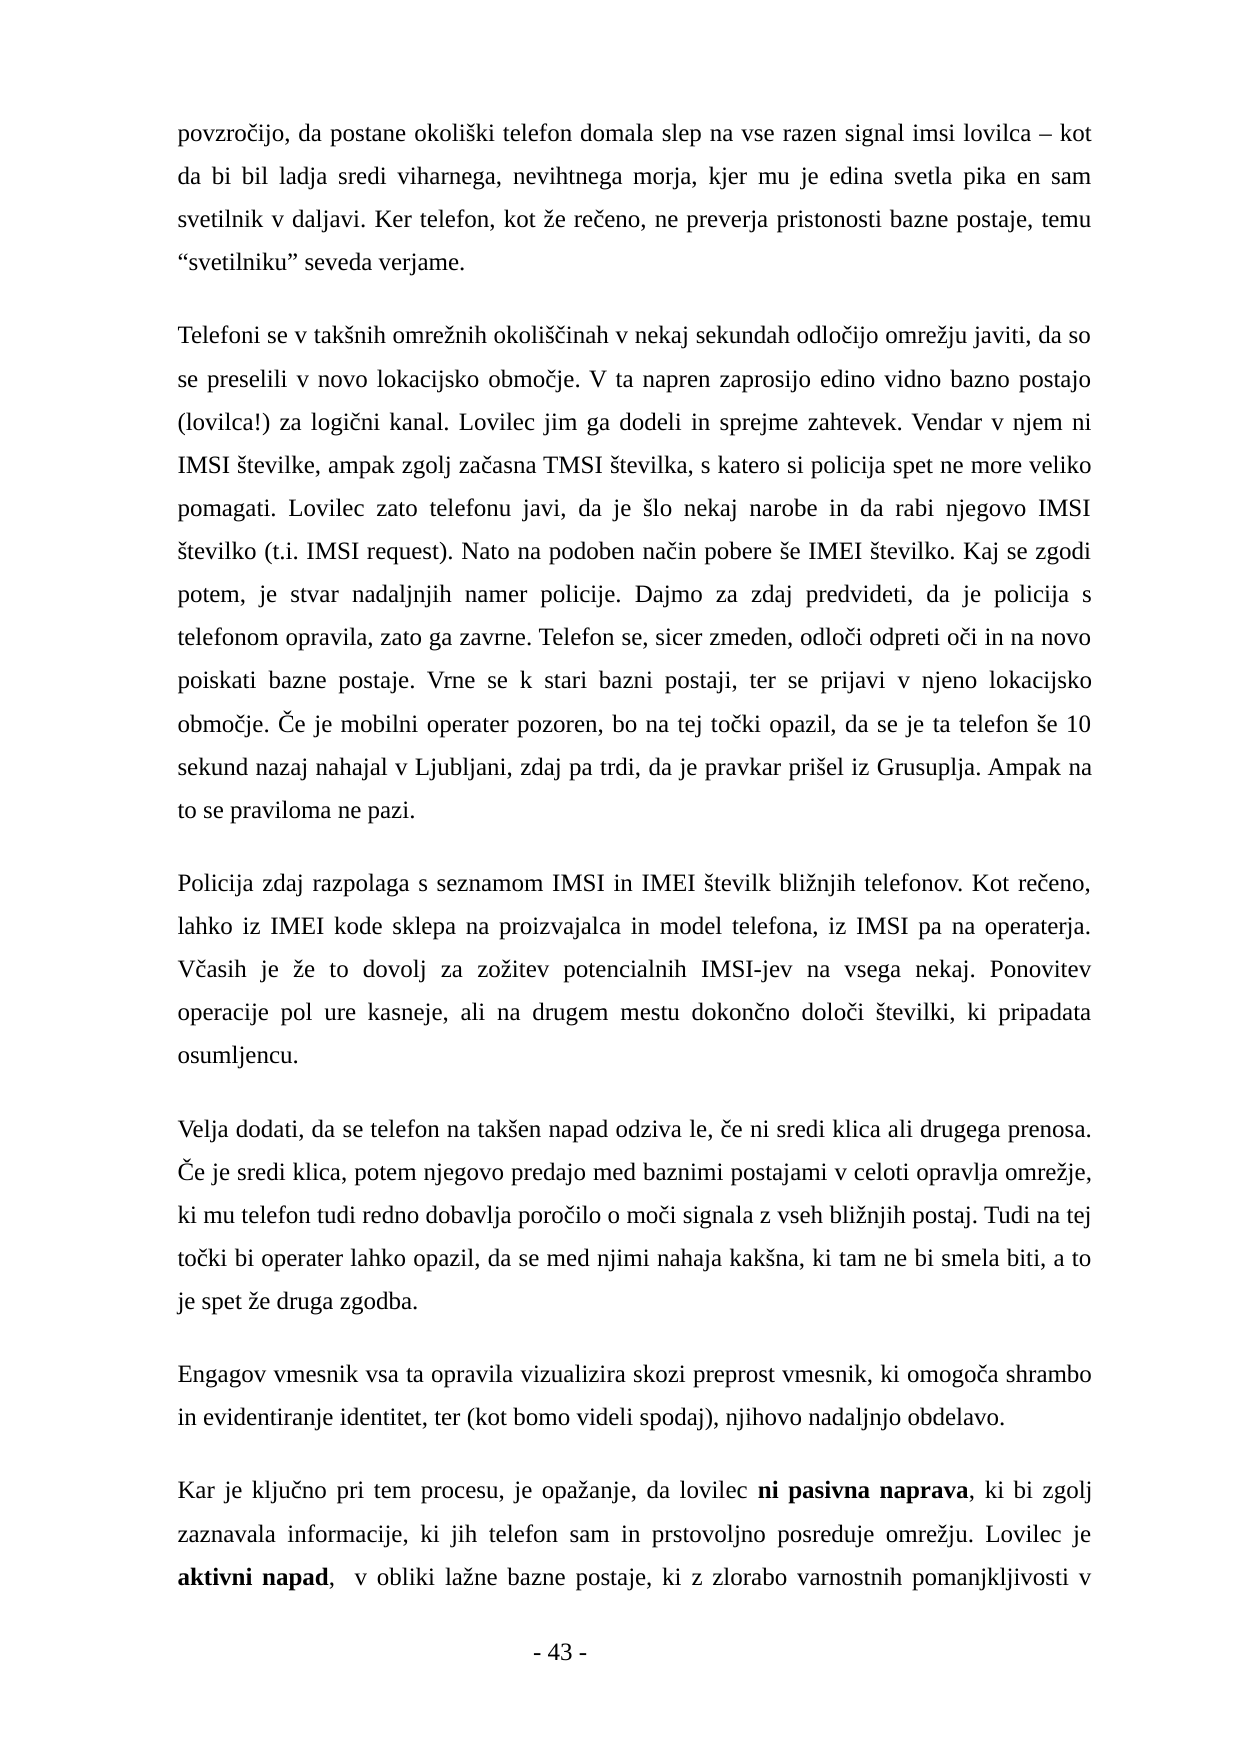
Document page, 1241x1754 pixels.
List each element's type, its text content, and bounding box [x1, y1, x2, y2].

text povzročijo, da postane okoliški telefon domala slep na vse razen signal imsi lovilca – kot da bi bil ladja sredi viharnega, nevihtnega morja, kjer mu je edina svetla pika en sam svetilnik v daljavi. Ker telefon, kot že rečeno, ne preverja pristonosti bazne postaje, temu “svetilniku” seveda verjame. [177, 118, 1093, 276]
text Kar je ključno pri tem procesu, je opažanje, da lovilec ni pasivna naprava, ki bi zgolj zaznavala informacije, ki jih telefon sam in prstovoljno posreduje omrežju. Lovilec je aktivni napad, v obliki lažne bazne postaje, ki z zlorabo varnostnih pomanjkljivosti v [177, 1476, 1093, 1591]
text Velja dodati, da se telefon na takšen napad odziva le, če ni sredi klica ali drugega prenosa. Če je sredi klica, potem njegovo predajo med baznimi postajami v celoti opravlja omrežje, ki mu telefon tudi redno dobavlja poročilo o moči signala z vseh bližnjih postaj. Tudi na tej točki bi operater lahko opazil, da se med njimi nahaja kakšna, ki tam ne bi smela biti, a to je spet že druga zgodba. [177, 1114, 1093, 1315]
text Policija zdaj razpolaga s seznamom IMSI in IMEI številk bližnjih telefonov. Kot rečeno, lahko iz IMEI kode sklepa na proizvajalca in model telefona, iz IMSI pa na operaterja. Včasih je že to dovolj za zožitev potencialnih IMSI-jev na vsega nekaj. Ponovitev operacije pol ure kasneje, ali na drugem mestu dokončno določi številki, ki pripadata osumljencu. [177, 868, 1093, 1069]
text Engagov vmesnik vsa ta opravila vizualizira skozi preprost vmesnik, ki omogoča shrambo in evidentiranje identitet, ter (kot bomo videli spodaj), njihovo nadaljnjo obdelavo. [177, 1359, 1093, 1431]
text Telefoni se v takšnih omrežnih okoliščinah v nekaj sekundah odločijo omrežju javiti, da so se preselili v novo lokacijsko območje. V ta napren zaprosijo edino vidno bazno postajo (lovilca!) za logični kanal. Lovilec jim ga dodeli in sprejme zahtevek. Vendar v njem ni IMSI številke, ampak zgolj začasna TMSI številka, s katero si policija spet ne more veliko pomagati. Lovilec zato telefonu javi, da je šlo nekaj narobe in da rabi njegovo IMSI številko (t.i. IMSI request). Nato na podoben način pobere še IMEI številko. Kaj se zgodi potem, je stvar nadaljnjih namer policije. Dajmo za zdaj predvideti, da je policija s telefonom opravila, zato ga zavrne. Telefon se, sicer zmeden, odloči odpreti oči in na novo poiskati bazne postaje. Vrne se k stari bazni postaji, ter se prijavi v njeno lokacijsko območje. Če je mobilni operater pozoren, bo na tej točki opazil, da se je ta telefon še 10 sekund nazaj nahajal v Ljubljani, zdaj pa trdi, da je pravkar prišel iz Grusuplja. Ampak na to se praviloma ne pazi. [177, 321, 1093, 824]
